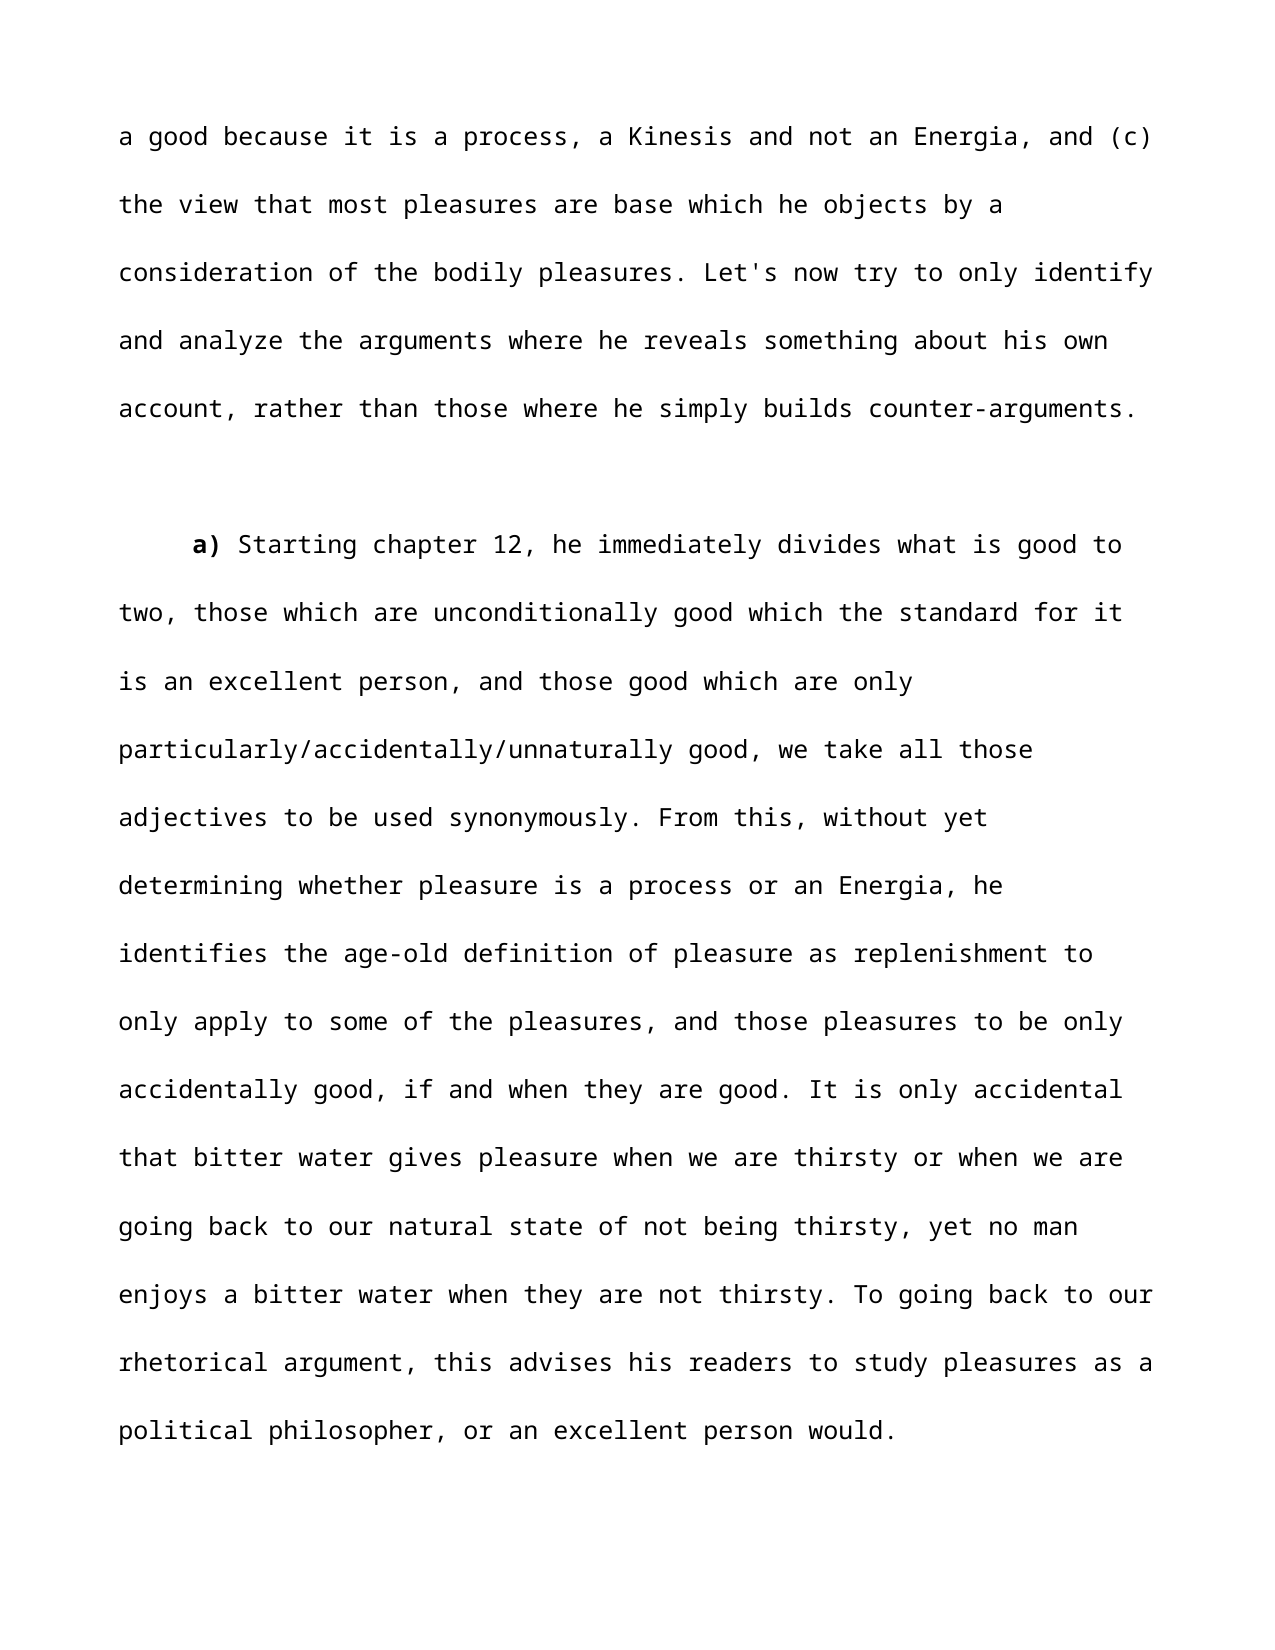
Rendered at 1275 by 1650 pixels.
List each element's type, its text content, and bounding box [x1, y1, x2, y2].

text a) Starting chapter 12, he immediately divides what is good to two, those which are unconditionally good which the standard for it is an excellent person, and those good which are only particularly/accidentally/unnaturally good, we take all those adjectives to be used synonymously. From this, without yet determining whether pleasure is a process or an Energia, he identifies the age-old definition of pleasure as replenishment to only apply to some of the pleasures, and those pleasures to be only accidentally good, if and when they are good. It is only accidental that bitter water gives pleasure when we are thirsty or when we are going back to our natural state of not being thirsty, yet no man enjoys a bitter water when they are not thirsty. To going back to our rhetorical argument, this advises his readers to study pleasures as a political philosopher, or an excellent person would. [118, 527, 1157, 1447]
text a good because it is a process, a Kinesis and not an Energia, and (c) the view that most pleasures are base which he objects by a consideration of the bodily pleasures. Let's now try to only identify and analyze the arguments where he reveals something about his own account, rather than those where he simply builds counter-arguments. [118, 118, 1157, 425]
